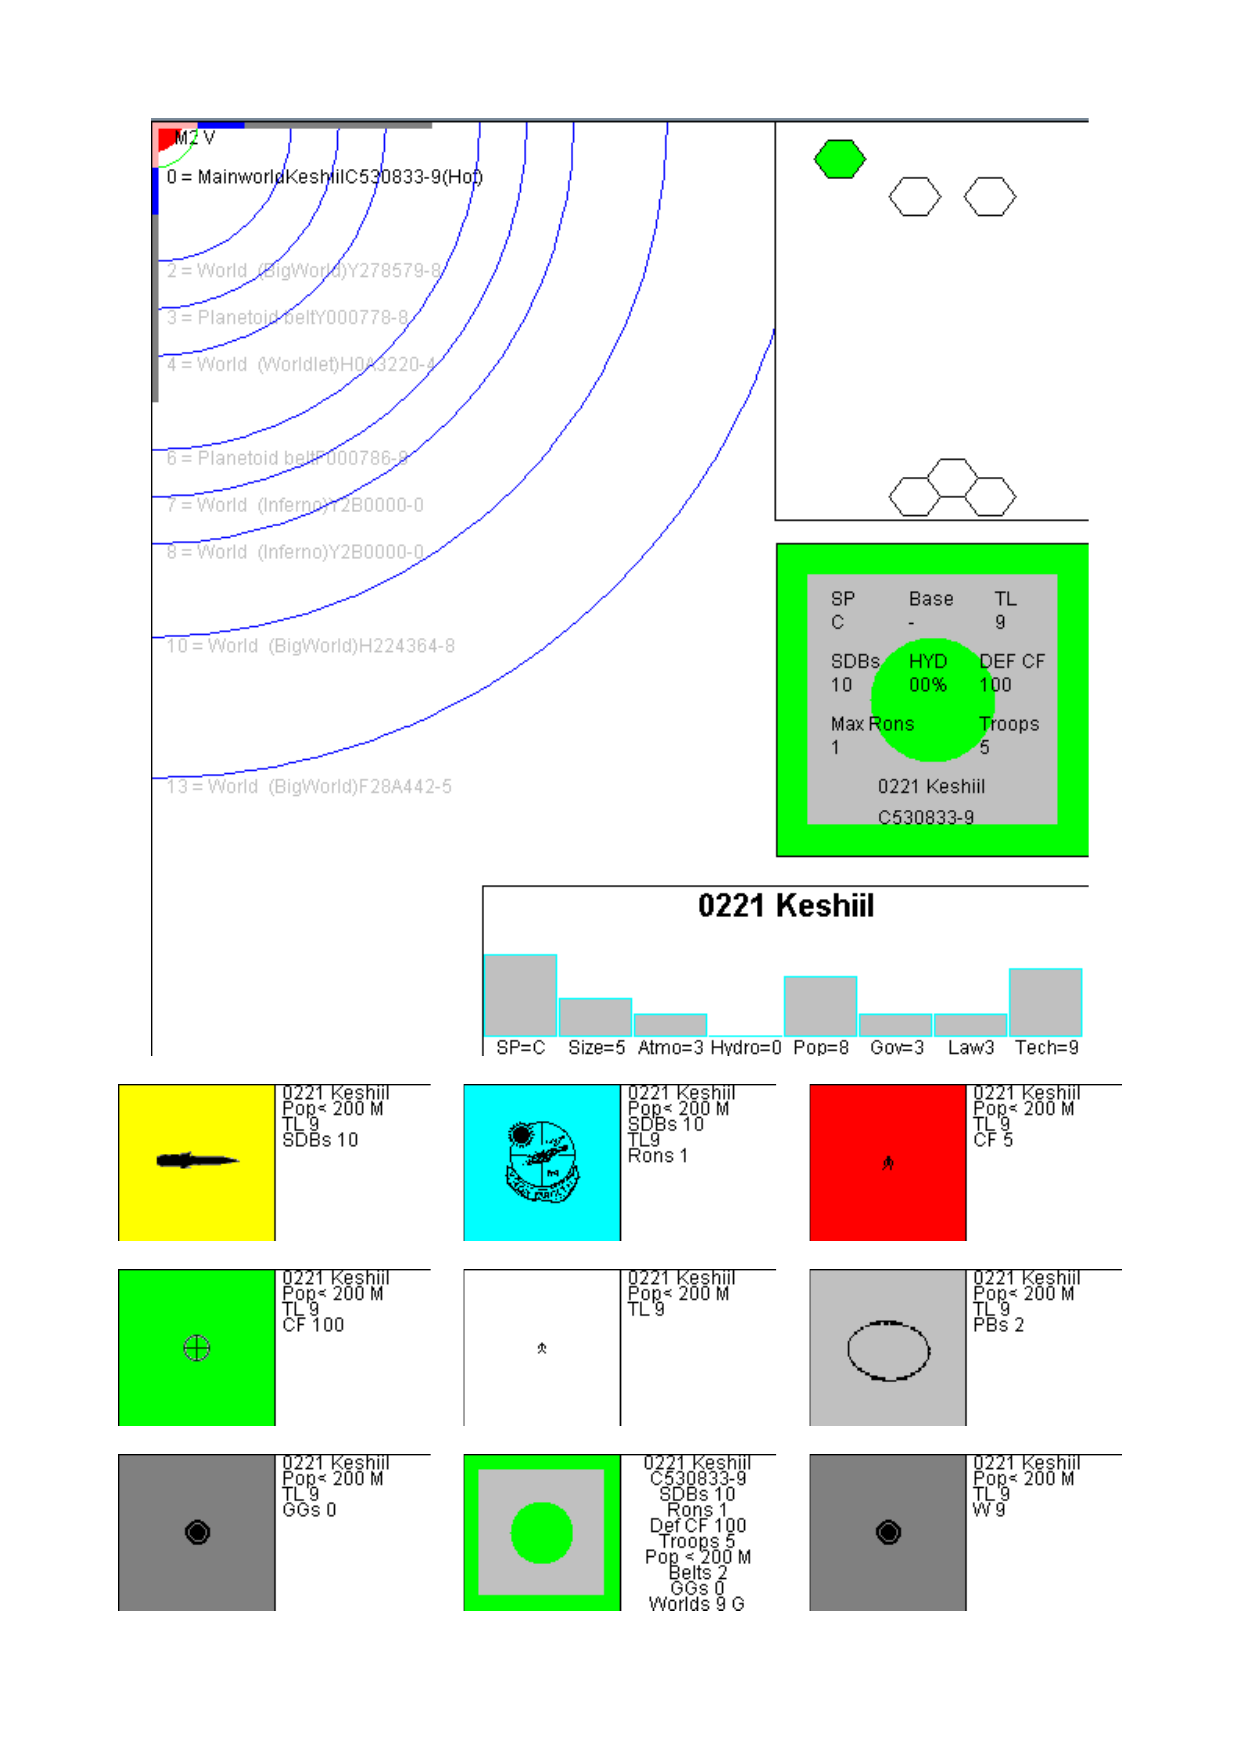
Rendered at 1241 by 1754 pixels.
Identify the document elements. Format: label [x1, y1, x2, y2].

picture [151, 118, 1089, 1056]
picture [118, 1454, 431, 1611]
picture [463, 1454, 777, 1611]
picture [809, 1269, 1122, 1426]
picture [809, 1084, 1122, 1241]
picture [463, 1084, 777, 1241]
picture [809, 1454, 1122, 1611]
picture [463, 1269, 777, 1426]
picture [118, 1269, 431, 1426]
picture [118, 1084, 431, 1241]
